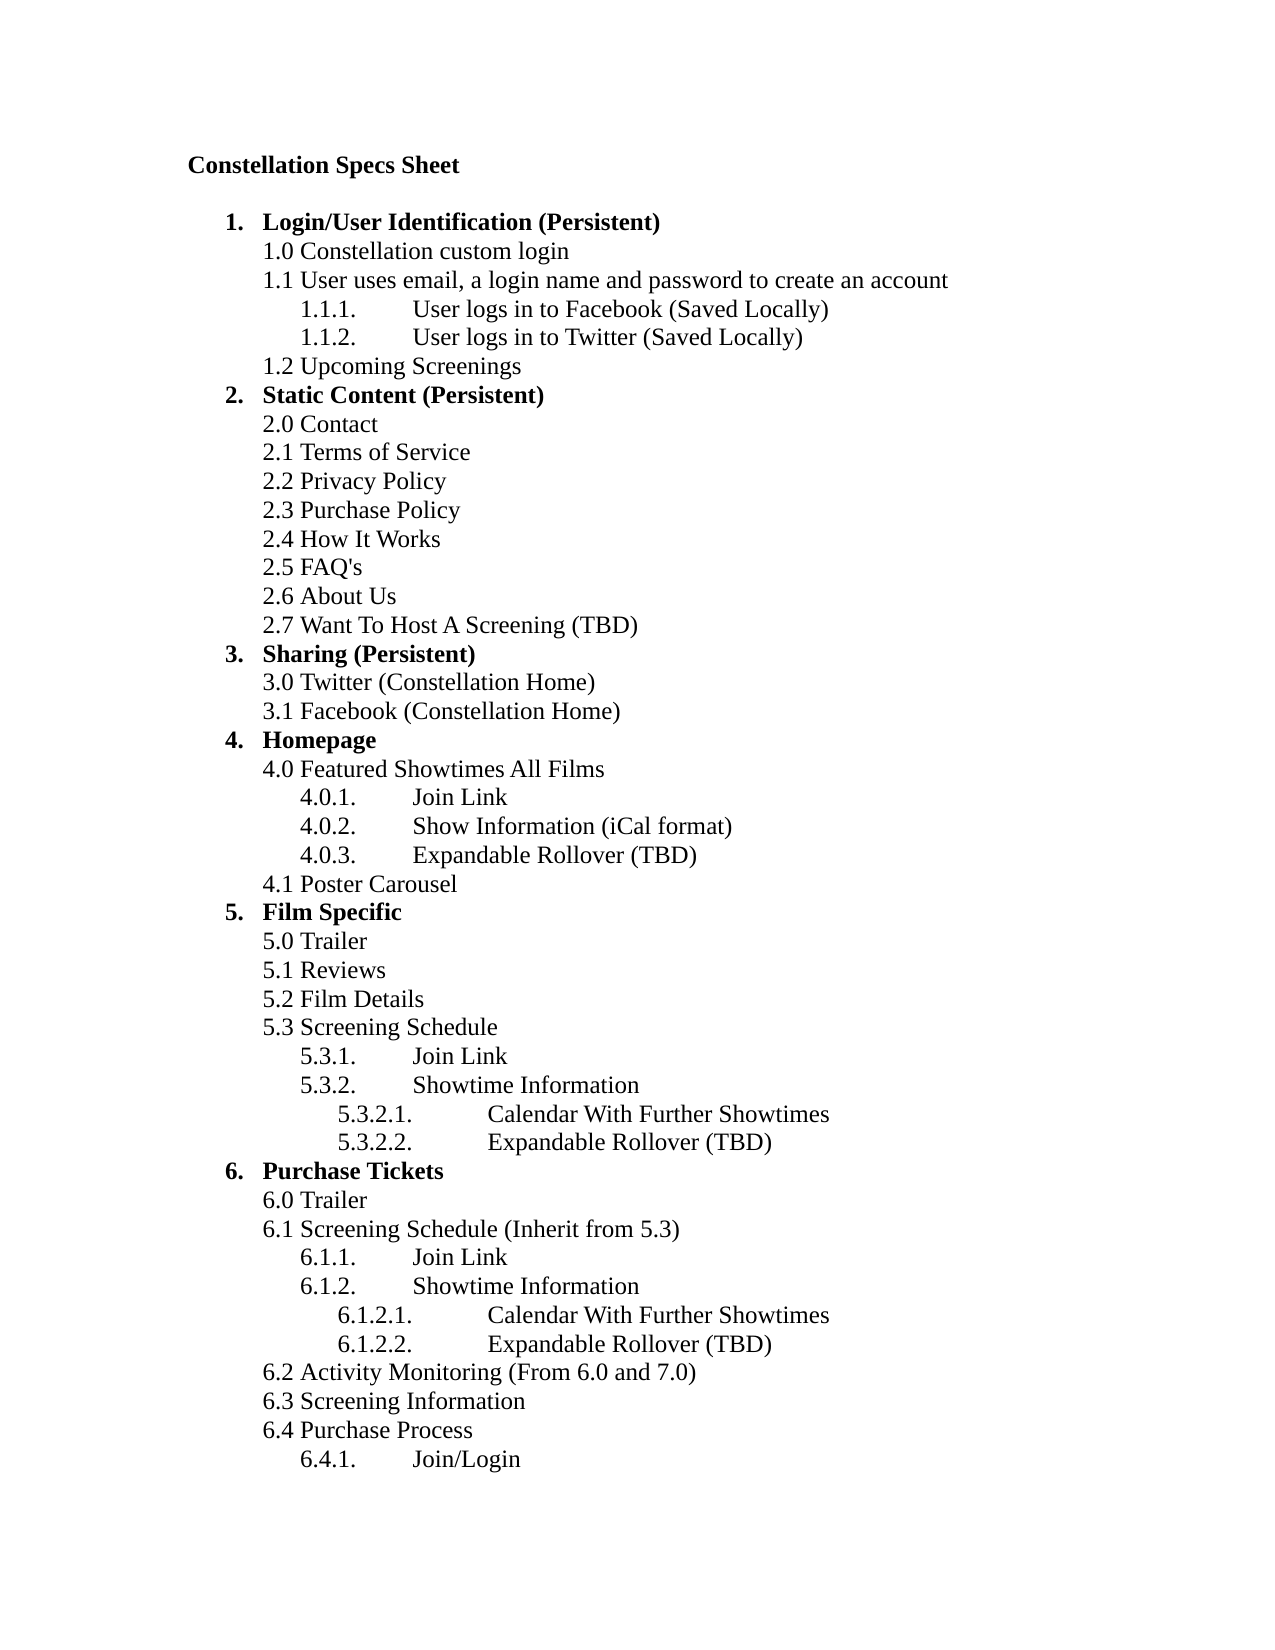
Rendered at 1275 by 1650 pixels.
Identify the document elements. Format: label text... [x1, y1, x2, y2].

list About Us [262, 581, 1087, 610]
list Twitter (Constellation Home) [262, 667, 1087, 696]
list Want To Host A Screening (TBD) [262, 610, 1087, 639]
list Purchase Tickets [225, 1156, 1087, 1185]
list Join/Login [300, 1444, 1087, 1472]
list Purchase Policy [262, 495, 1087, 524]
list User uses email, a login name and password to create an account [262, 265, 1087, 294]
list Activity Monitoring (From 6.0 and 7.0) [262, 1357, 1087, 1386]
list Expandable Rollover (TBD) [337, 1329, 1087, 1357]
list Join Link [300, 1242, 1087, 1271]
list Film Specific [225, 897, 1087, 926]
list Calendar With Further Showtimes [337, 1099, 1087, 1127]
list Contact [262, 409, 1087, 437]
list Sharing (Persistent) [225, 639, 1087, 667]
list Join Link [300, 782, 1087, 811]
list Privacy Policy [262, 466, 1087, 495]
list Screening Schedule (Inherit from 5.3) [262, 1214, 1087, 1242]
list How It Works [262, 524, 1087, 552]
list Constellation custom login [262, 236, 1087, 265]
text Constellation Specs Sheet [187, 150, 1087, 179]
list Screening Schedule [262, 1012, 1087, 1041]
list Terms of Service [262, 437, 1087, 466]
list Screening Information [262, 1386, 1087, 1415]
list Poster Carousel [262, 869, 1087, 897]
list Calendar With Further Showtimes [337, 1300, 1087, 1329]
list Expandable Rollover (TBD) [337, 1127, 1087, 1156]
list Facebook (Constellation Home) [262, 696, 1087, 725]
list Showtime Information [300, 1271, 1087, 1300]
list Showtime Information [300, 1070, 1087, 1099]
list User logs in to Twitter (Saved Locally) [300, 322, 1087, 351]
list Expandable Rollover (TBD) [300, 840, 1087, 869]
list Film Details [262, 984, 1087, 1012]
list Join Link [300, 1041, 1087, 1070]
list Purchase Process [262, 1415, 1087, 1444]
list Trailer [262, 926, 1087, 955]
list Static Content (Persistent) [225, 380, 1087, 409]
list Upcoming Screenings [262, 351, 1087, 380]
list FAQ's [262, 552, 1087, 581]
list Show Information (iCal format) [300, 811, 1087, 840]
list Trailer [262, 1185, 1087, 1214]
list Featured Showtimes All Films [262, 754, 1087, 782]
list User logs in to Facebook (Saved Locally) [300, 294, 1087, 322]
list Login/User Identification (Persistent) [225, 207, 1087, 236]
list Reviews [262, 955, 1087, 984]
list Homepage [225, 725, 1087, 754]
